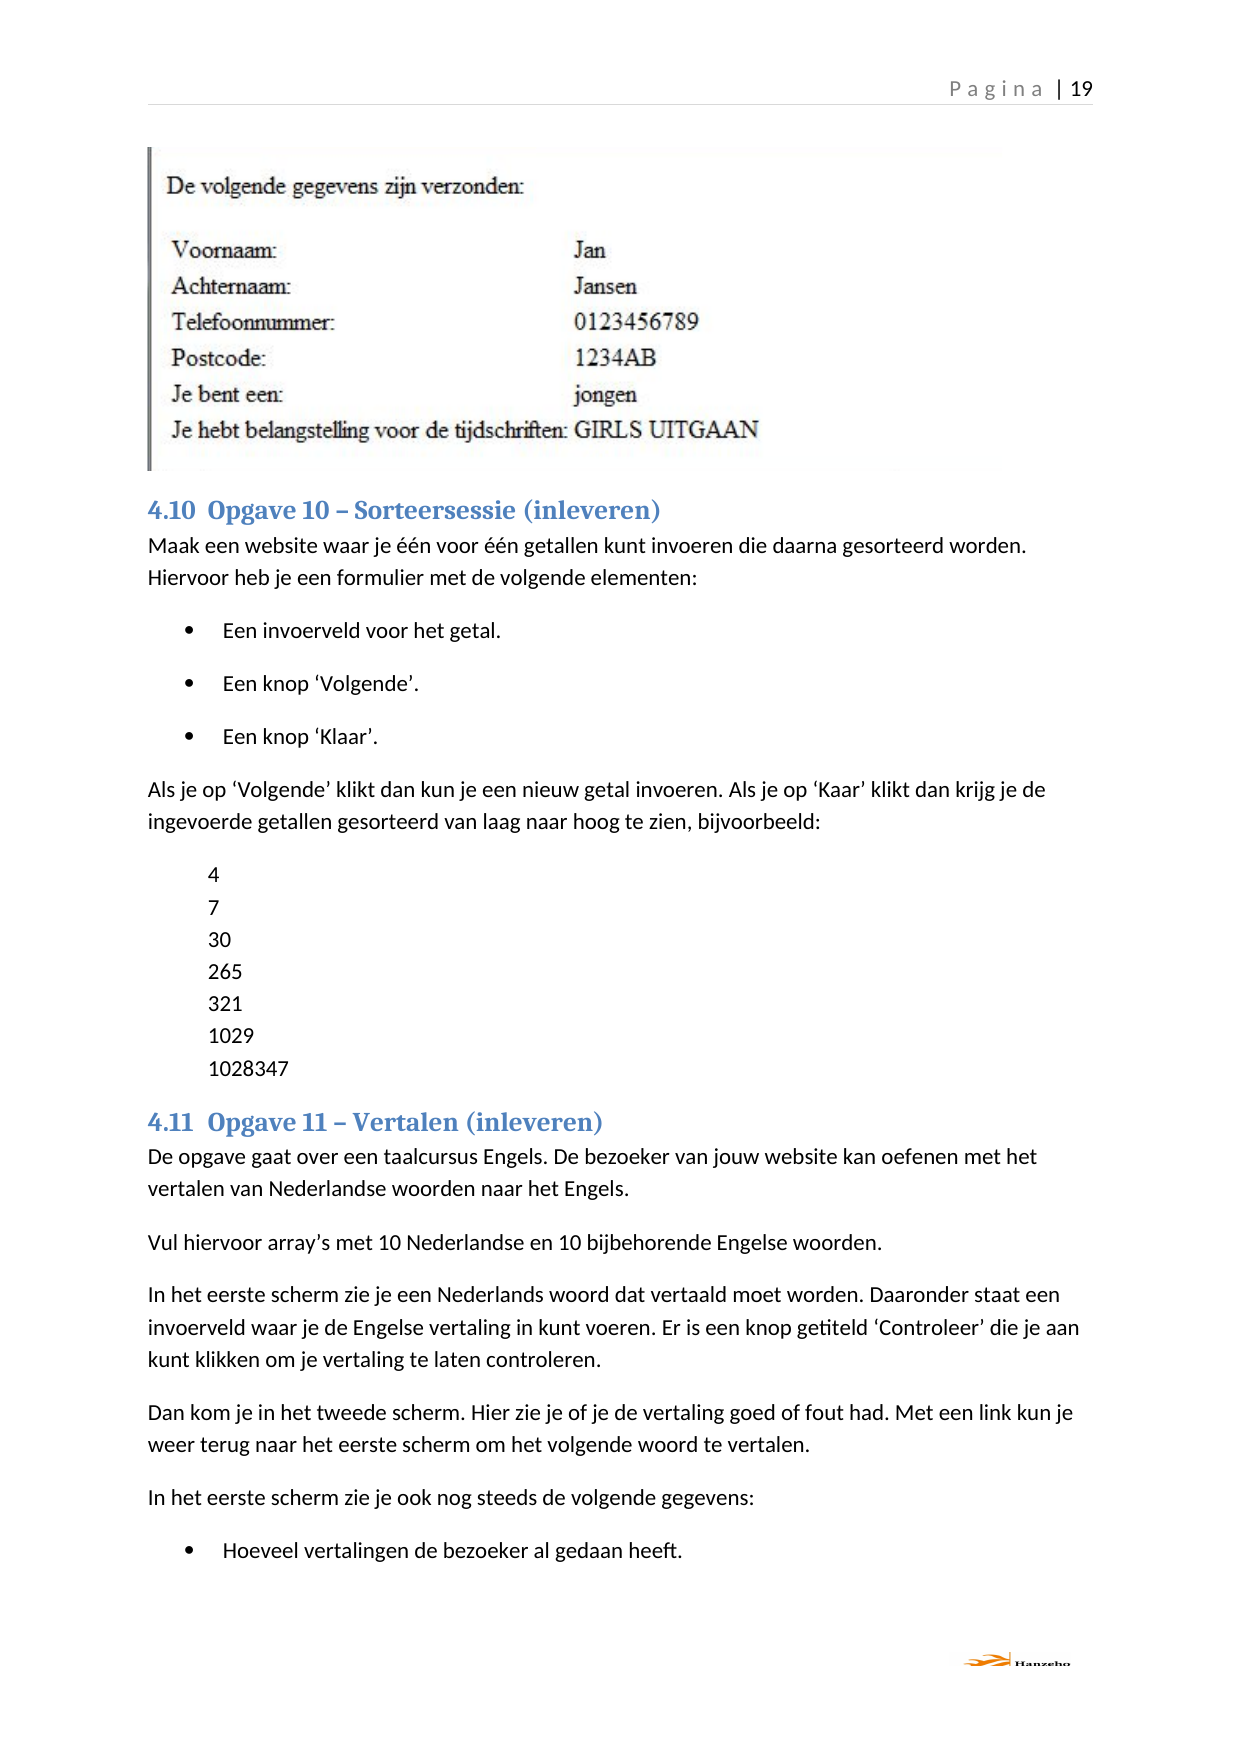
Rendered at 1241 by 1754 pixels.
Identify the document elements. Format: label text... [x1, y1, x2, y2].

text Vul hiervoor array’s met 10 Nederlandse en 10 bijbehorende Engelse woorden. [148, 1228, 1093, 1256]
text De opgave gaat over een taalcursus Engels. De bezoeker van jouw website kan oefenen met het vertalen van Nederlandse woorden naar het Engels. [148, 1142, 1093, 1203]
text In het eerste scherm zie je ook nog steeds de volgende gegevens: [148, 1483, 1093, 1511]
list Een invoerveld voor het getal. [185, 616, 1093, 644]
picture [952, 1652, 1194, 1681]
subtitle Opgave 11 – Vertalen (inleveren) [148, 1107, 1093, 1138]
list Een knop ‘Klaar’. [185, 722, 1093, 750]
picture [147, 147, 1003, 471]
list Hoeveel vertalingen de bezoeker al gedaan heeft. [185, 1536, 1093, 1564]
text Dan kom je in het tweede scherm. Hier zie je of je de vertaling goed of fout had. Met een link kun je weer terug naar het eerste scherm om het volgende woord te vertalen. [148, 1398, 1093, 1458]
text Als je op ‘Volgende’ klikt dan kun je een nieuw getal invoeren. Als je op ‘Kaar’ klikt dan krijg je de ingevoerde getallen gesorteerd van laag naar hoog te zien, bijvoorbeeld: [148, 775, 1093, 836]
text 4 7 30 265 321 1029 1028347 [208, 861, 1093, 1082]
list Een knop ‘Volgende’. [185, 669, 1093, 697]
text Maak een website waar je één voor één getallen kunt invoeren die daarna gesorteerd worden. Hiervoor heb je een formulier met de volgende elementen: [148, 531, 1093, 591]
subtitle Opgave 10 – Sorteersessie (inleveren) [148, 495, 1093, 526]
text In het eerste scherm zie je een Nederlands woord dat vertaald moet worden. Daaronder staat een invoerveld waar je de Engelse vertaling in kunt voeren. Er is een knop getiteld ‘Controleer’ die je aan kunt klikken om je vertaling te laten controleren. [148, 1281, 1093, 1373]
